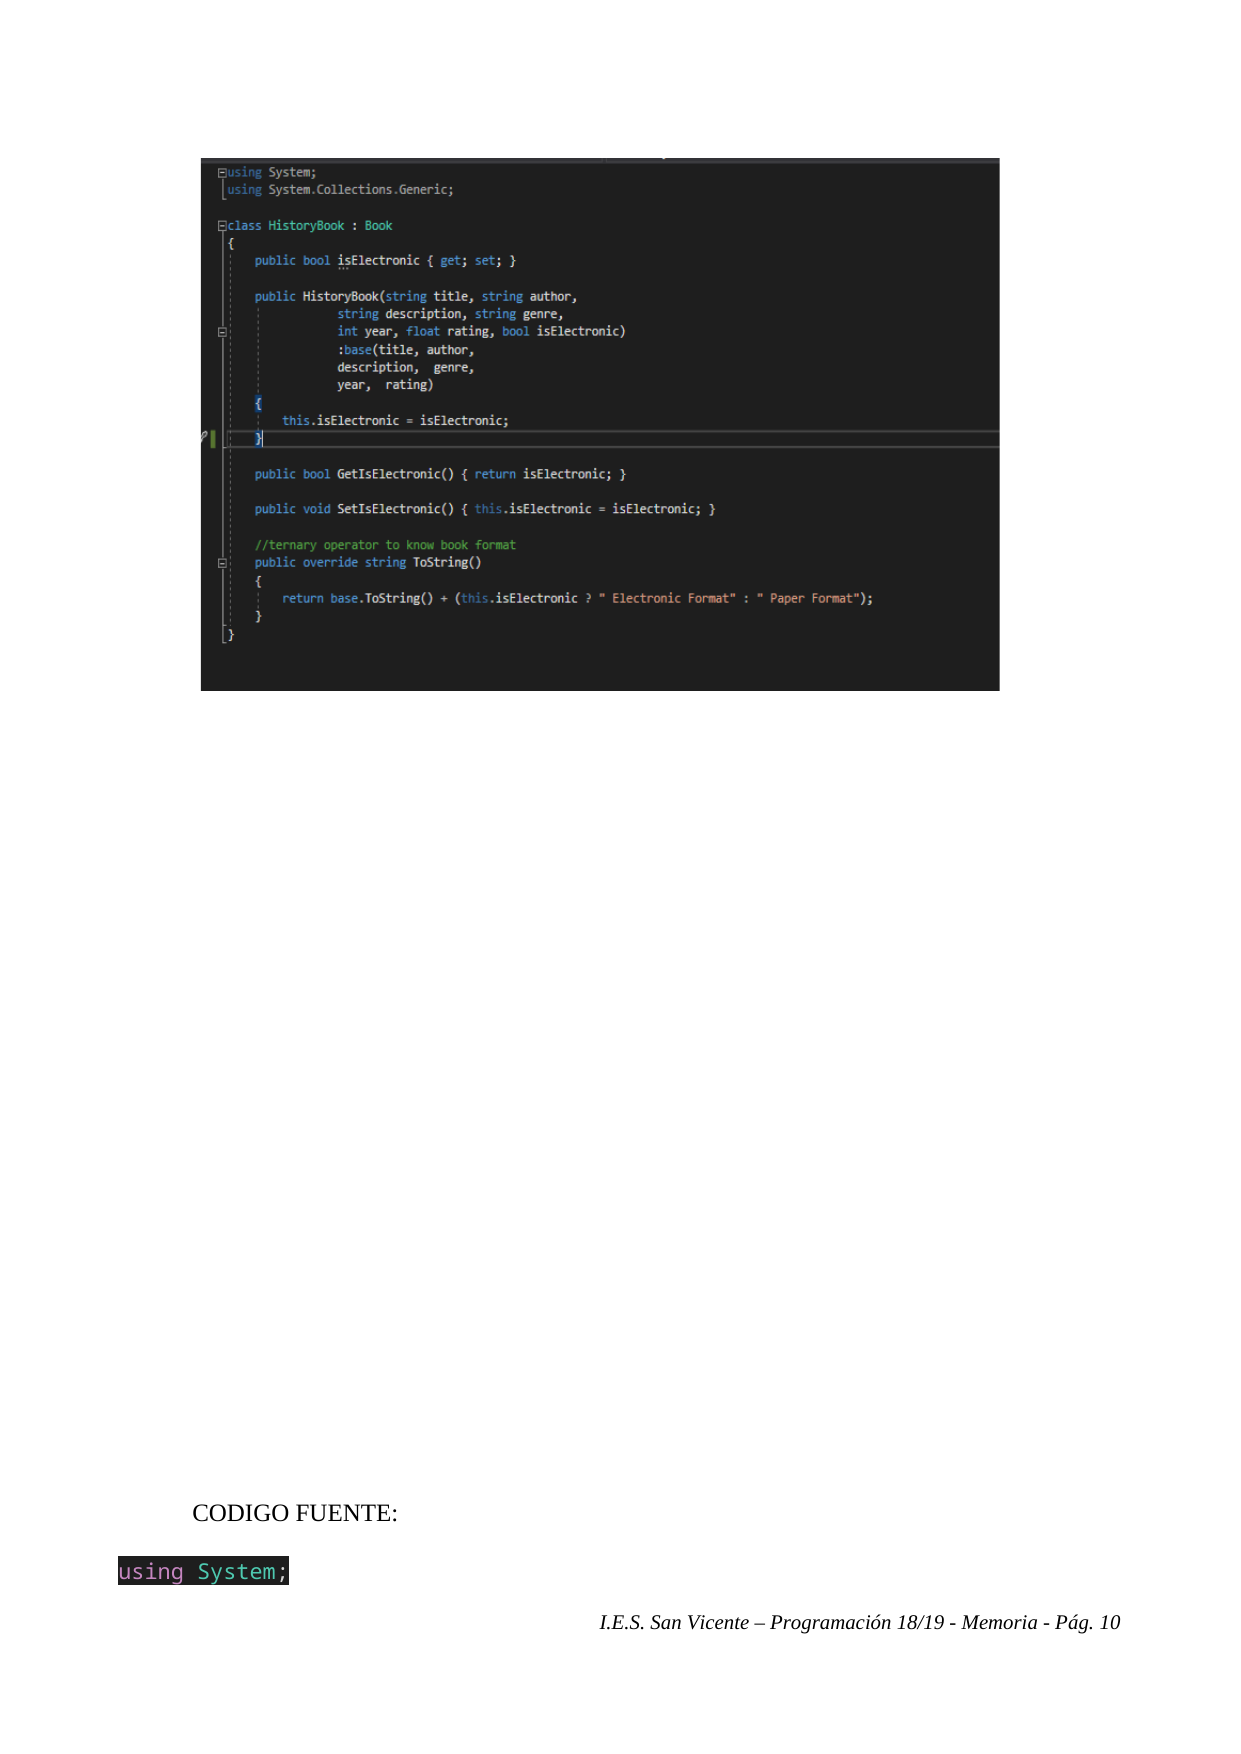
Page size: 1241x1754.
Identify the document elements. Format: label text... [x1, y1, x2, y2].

text CODIGO FUENTE: [118, 1498, 1122, 1527]
picture [200, 158, 1000, 691]
text using System; [118, 1556, 1122, 1585]
